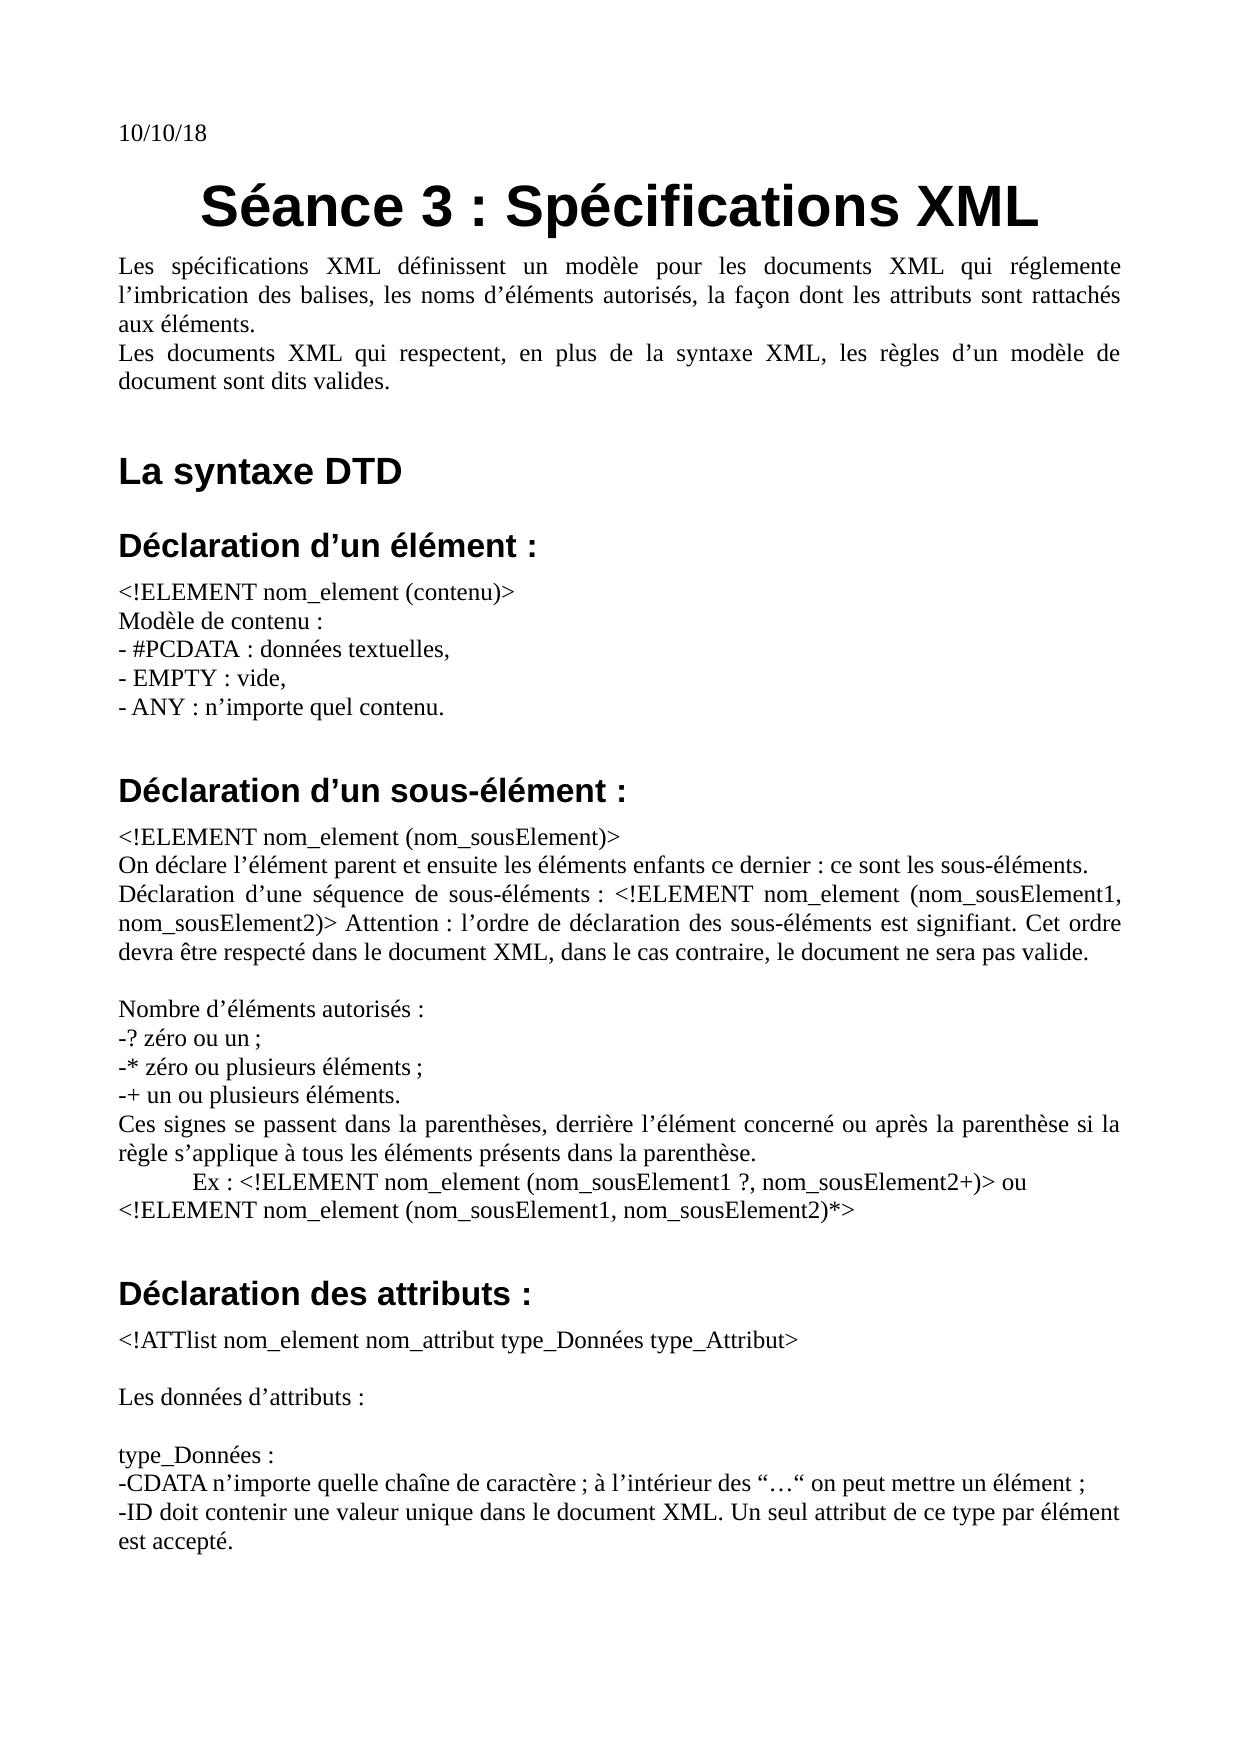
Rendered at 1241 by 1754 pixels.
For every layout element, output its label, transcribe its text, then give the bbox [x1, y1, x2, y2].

text - ANY : n’importe quel contenu. [118, 692, 1122, 721]
text -* zéro ou plusieurs éléments ; [118, 1052, 1122, 1080]
subtitle Déclaration des attributs : [118, 1274, 1122, 1312]
subtitle Déclaration d’un élément : [118, 526, 1122, 564]
text - #PCDATA : données textuelles, [118, 634, 1122, 663]
text <!ELEMENT nom_element (nom_sousElement)> [118, 822, 1122, 850]
text <!ATTlist nom_element nom_attribut type_Données type_Attribut> [118, 1325, 1122, 1353]
text -ID doit contenir une valeur unique dans le document XML. Un seul attribut de ce type par élément est accepté. [118, 1497, 1122, 1555]
subtitle La syntaxe DTD [118, 449, 1122, 493]
text Les documents XML qui respectent, en plus de la syntaxe XML, les règles d’un modèle de document sont dits valides. [118, 338, 1122, 395]
title Séance 3 : Spécifications XML [118, 172, 1122, 239]
text Nombre d’éléments autorisés : [118, 994, 1122, 1023]
text On déclare l’élément parent et ensuite les éléments enfants ce dernier : ce sont les sous-éléments. [118, 850, 1122, 879]
text Déclaration d’une séquence de sous-éléments : <!ELEMENT nom_element (nom_sousElement1, nom_sousElement2)> Attention : l’ordre de déclaration des sous-éléments est signifiant. Cet ordre devra être respecté dans le document XML, dans le cas contraire, le document ne sera pas valide. [118, 879, 1122, 965]
text Ces signes se passent dans la parenthèses, derrière l’élément concerné ou après la parenthèse si la règle s’applique à tous les éléments présents dans la parenthèse. [118, 1109, 1122, 1167]
text Modèle de contenu : [118, 606, 1122, 634]
text - EMPTY : vide, [118, 663, 1122, 692]
subtitle Déclaration d’un sous-élément : [118, 770, 1122, 809]
text -+ un ou plusieurs éléments. [118, 1080, 1122, 1109]
text <!ELEMENT nom_element (contenu)> [118, 577, 1122, 606]
text Les spécifications XML définissent un modèle pour les documents XML qui réglemente l’imbrication des balises, les noms d’éléments autorisés, la façon dont les attributs sont rattachés aux éléments. [118, 251, 1122, 338]
text -CDATA n’importe quelle chaîne de caractère ; à l’intérieur des “…“ on peut mettre un élément ; [118, 1468, 1122, 1497]
text Les données d’attributs : [118, 1382, 1122, 1411]
text 10/10/18 [118, 118, 1122, 147]
text Ex : <!ELEMENT nom_element (nom_sousElement1 ?, nom_sousElement2+)> ou [118, 1167, 1122, 1195]
text <!ELEMENT nom_element (nom_sousElement1, nom_sousElement2)*> [118, 1195, 1122, 1224]
text type_Données : [118, 1440, 1122, 1468]
text -? zéro ou un ; [118, 1023, 1122, 1052]
